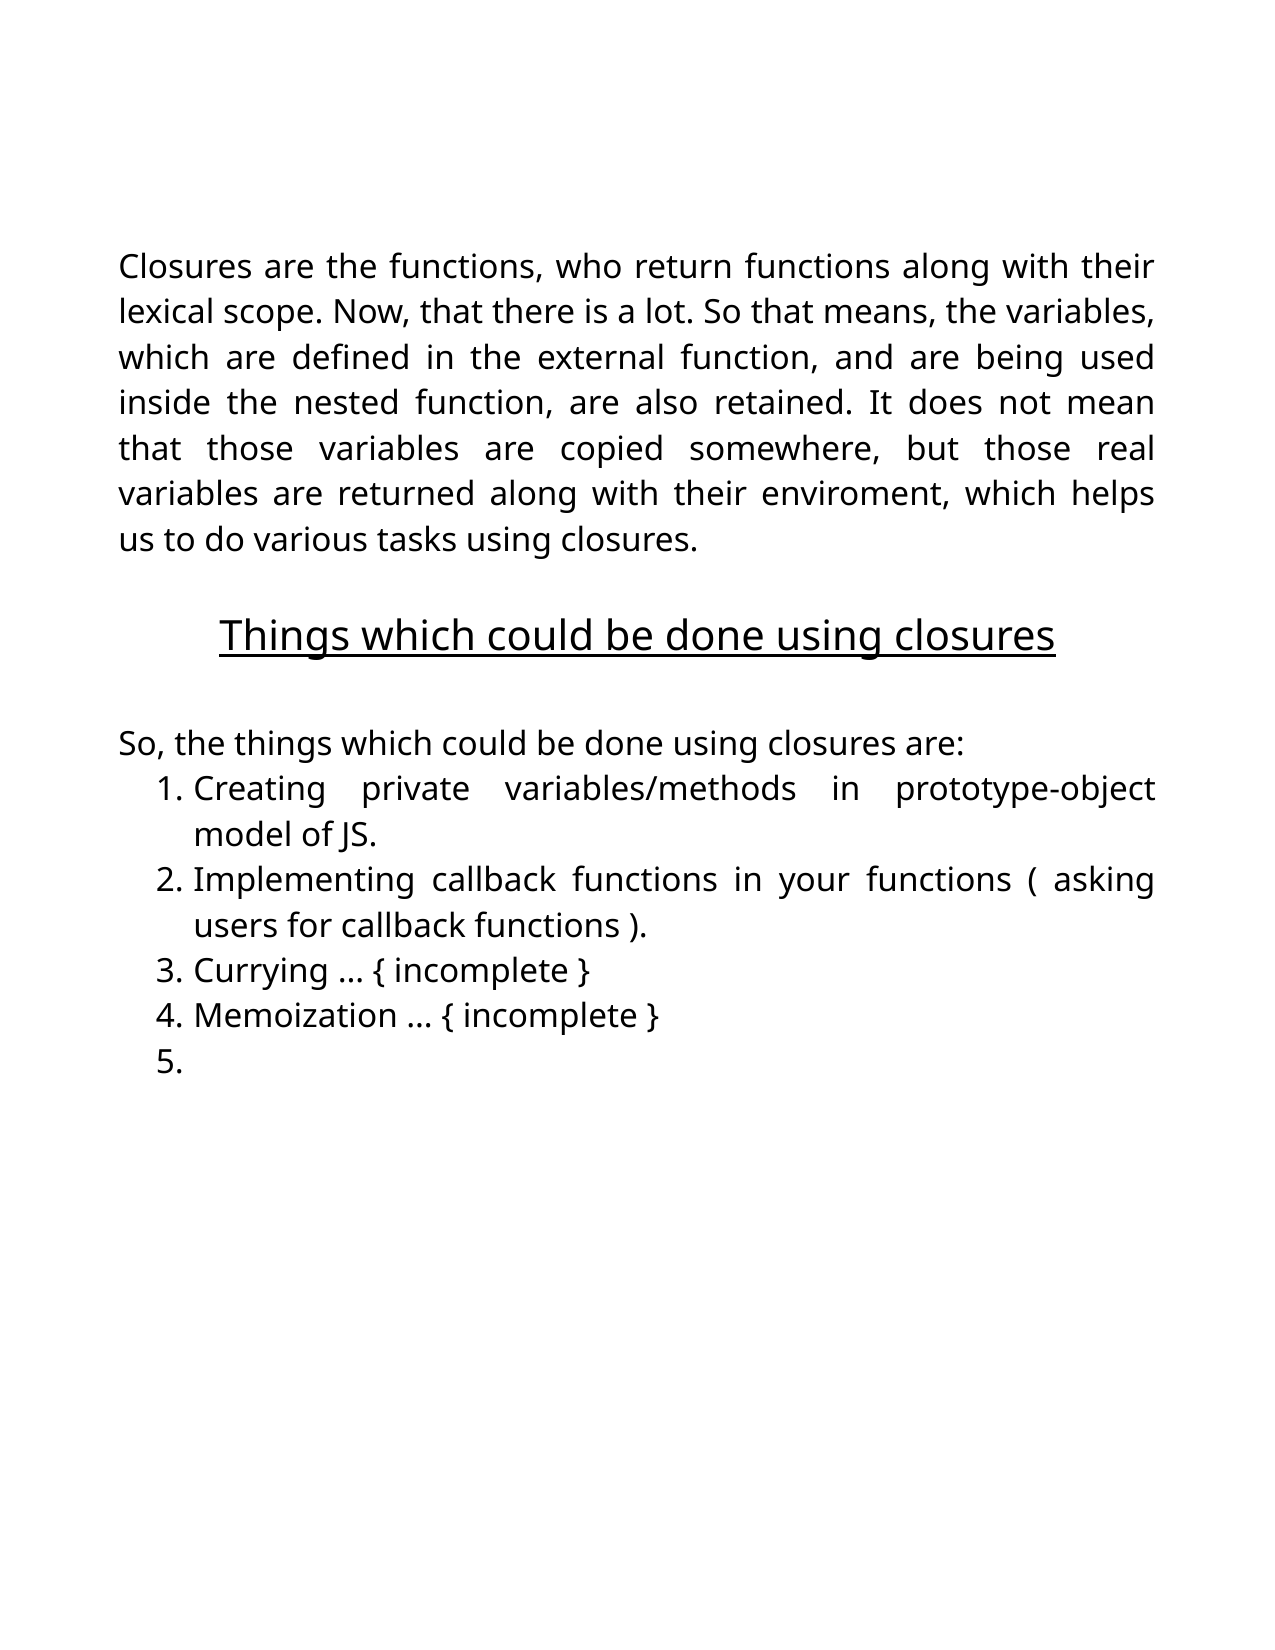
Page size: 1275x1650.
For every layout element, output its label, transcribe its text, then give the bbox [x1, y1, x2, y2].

text Things which could be done using closures [118, 606, 1157, 663]
text Closures in Javascript [118, 118, 1157, 181]
list Implementing callback functions in your functions ( asking users for callback functions ). [156, 856, 1157, 947]
text So, the things which could be done using closures are: [118, 720, 1157, 765]
list Currying … { incomplete } [156, 947, 1157, 992]
list Memoization … { incomplete } [156, 992, 1157, 1038]
text Closures are the functions, who return functions along with their lexical scope. Now, that there is a lot. So that means, the variables, which are defined in the external function, and are being used inside the nested function, are also retained. It does not mean that those variables are copied somewhere, but those real variables are returned along with their enviroment, which helps us to do various tasks using closures. [118, 243, 1157, 561]
list Creating private variables/methods in prototype-object model of JS. [156, 765, 1157, 856]
